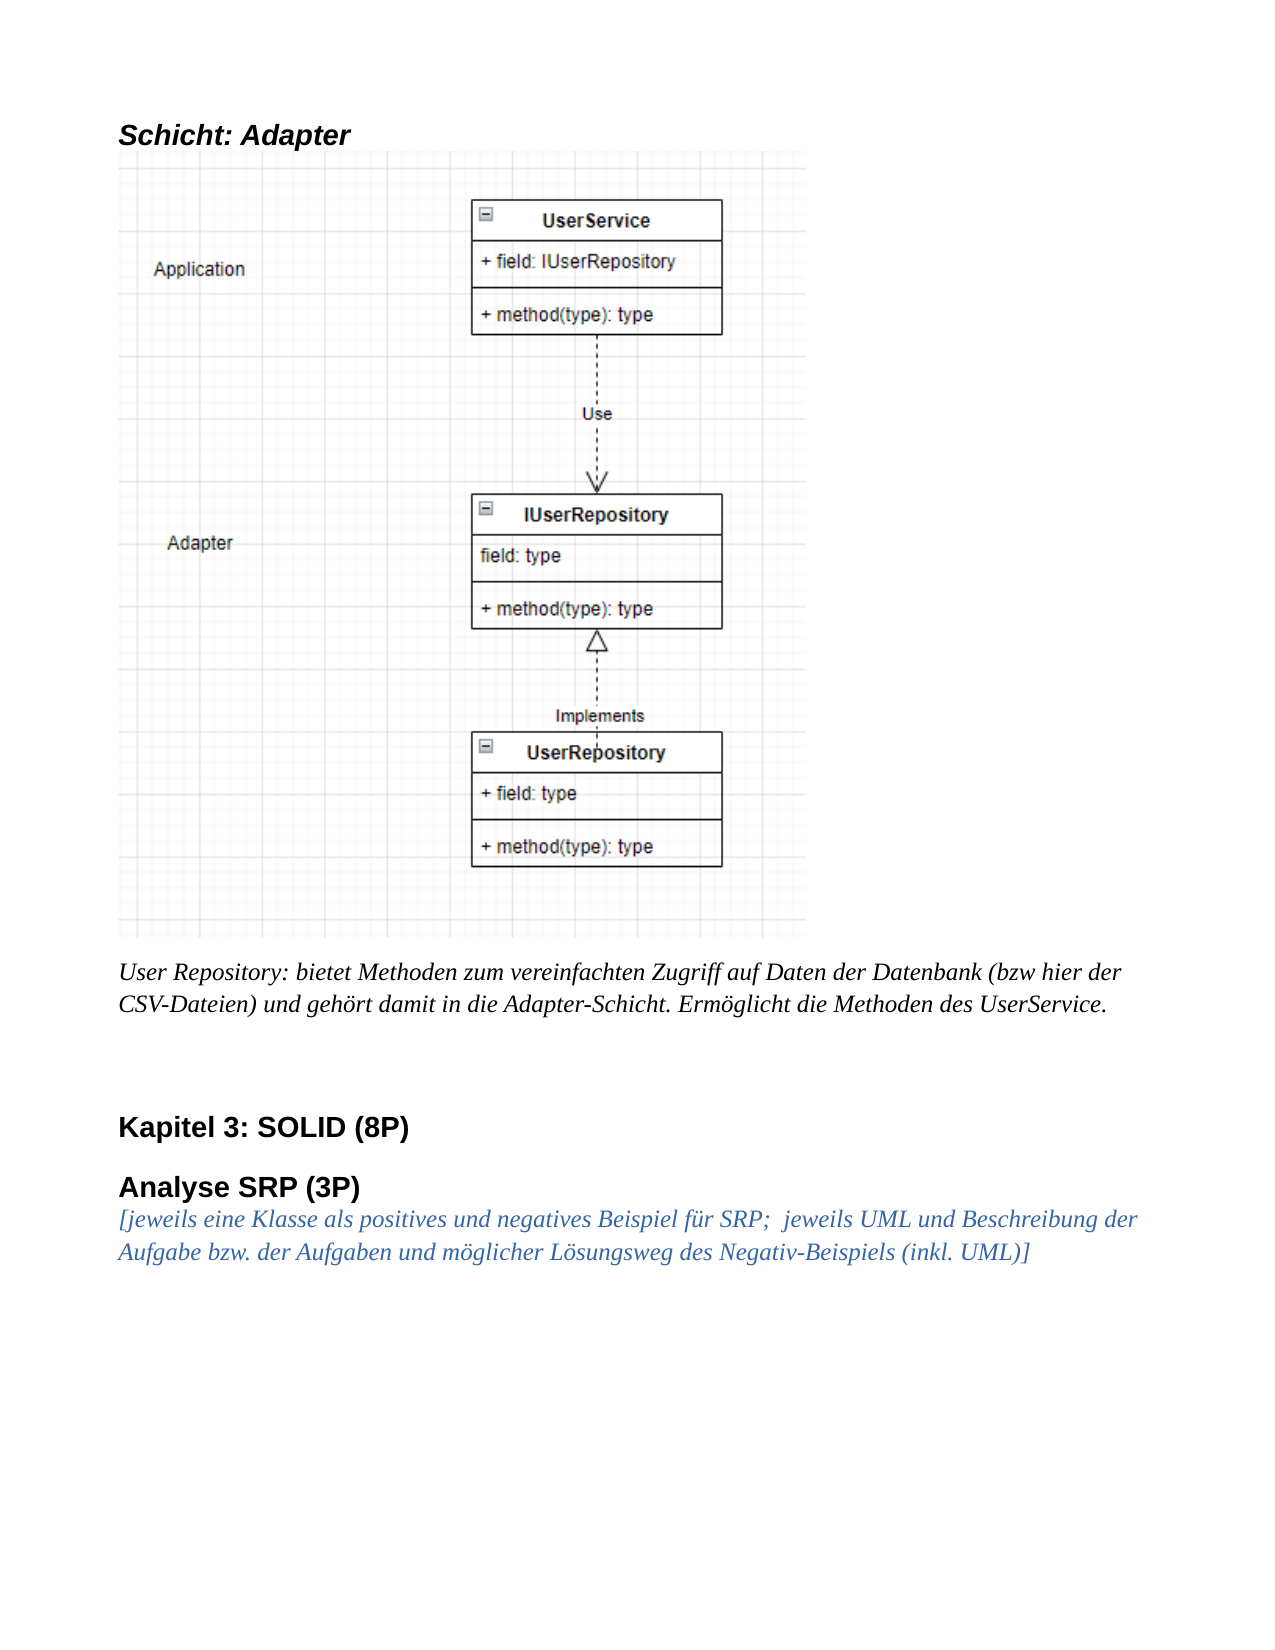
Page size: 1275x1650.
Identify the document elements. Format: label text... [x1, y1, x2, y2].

subtitle Analyse SRP (3P) [118, 1170, 1157, 1204]
subtitle Schicht: Adapter [118, 118, 1157, 152]
text [jeweils eine Klasse als positives und negatives Beispiel für SRP; jeweils UML und Beschreibung der Aufgabe bzw. der Aufgaben und möglicher Lösungsweg des Negativ-Beispiels (inkl. UML)] [118, 1204, 1157, 1266]
text User Repository: bietet Methoden zum vereinfachten Zugriff auf Daten der Datenbank (bzw hier der CSV-Dateien) und gehört damit in die Adapter-Schicht. Ermöglicht die Methoden des UserService. [118, 957, 1157, 1018]
subtitle Kapitel 3: SOLID (8P) [118, 1110, 1157, 1143]
